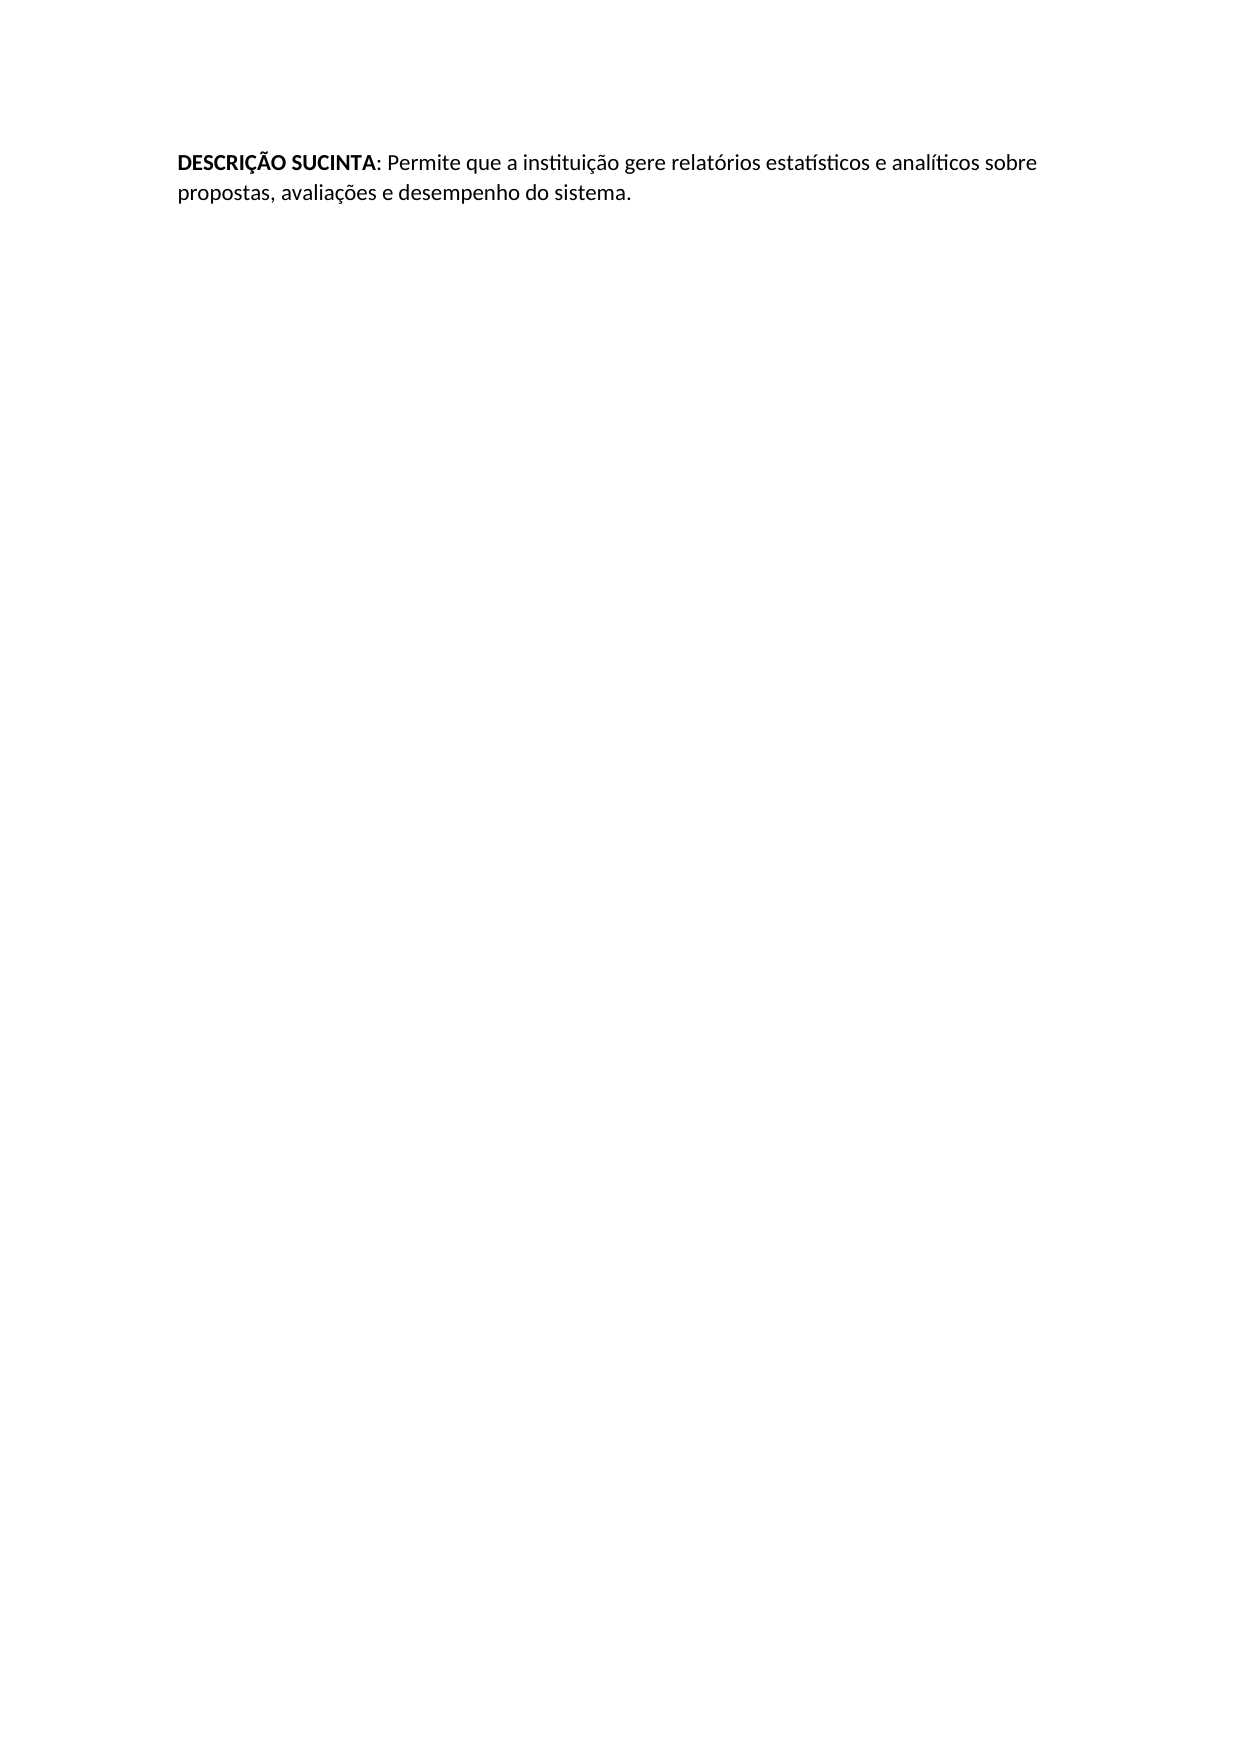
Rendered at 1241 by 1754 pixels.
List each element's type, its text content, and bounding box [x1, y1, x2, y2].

text DESCRIÇÃO SUCINTA: Permite que a instituição gere relatórios estatísticos e analíticos sobre propostas, avaliações e desempenho do sistema. [177, 148, 1063, 206]
